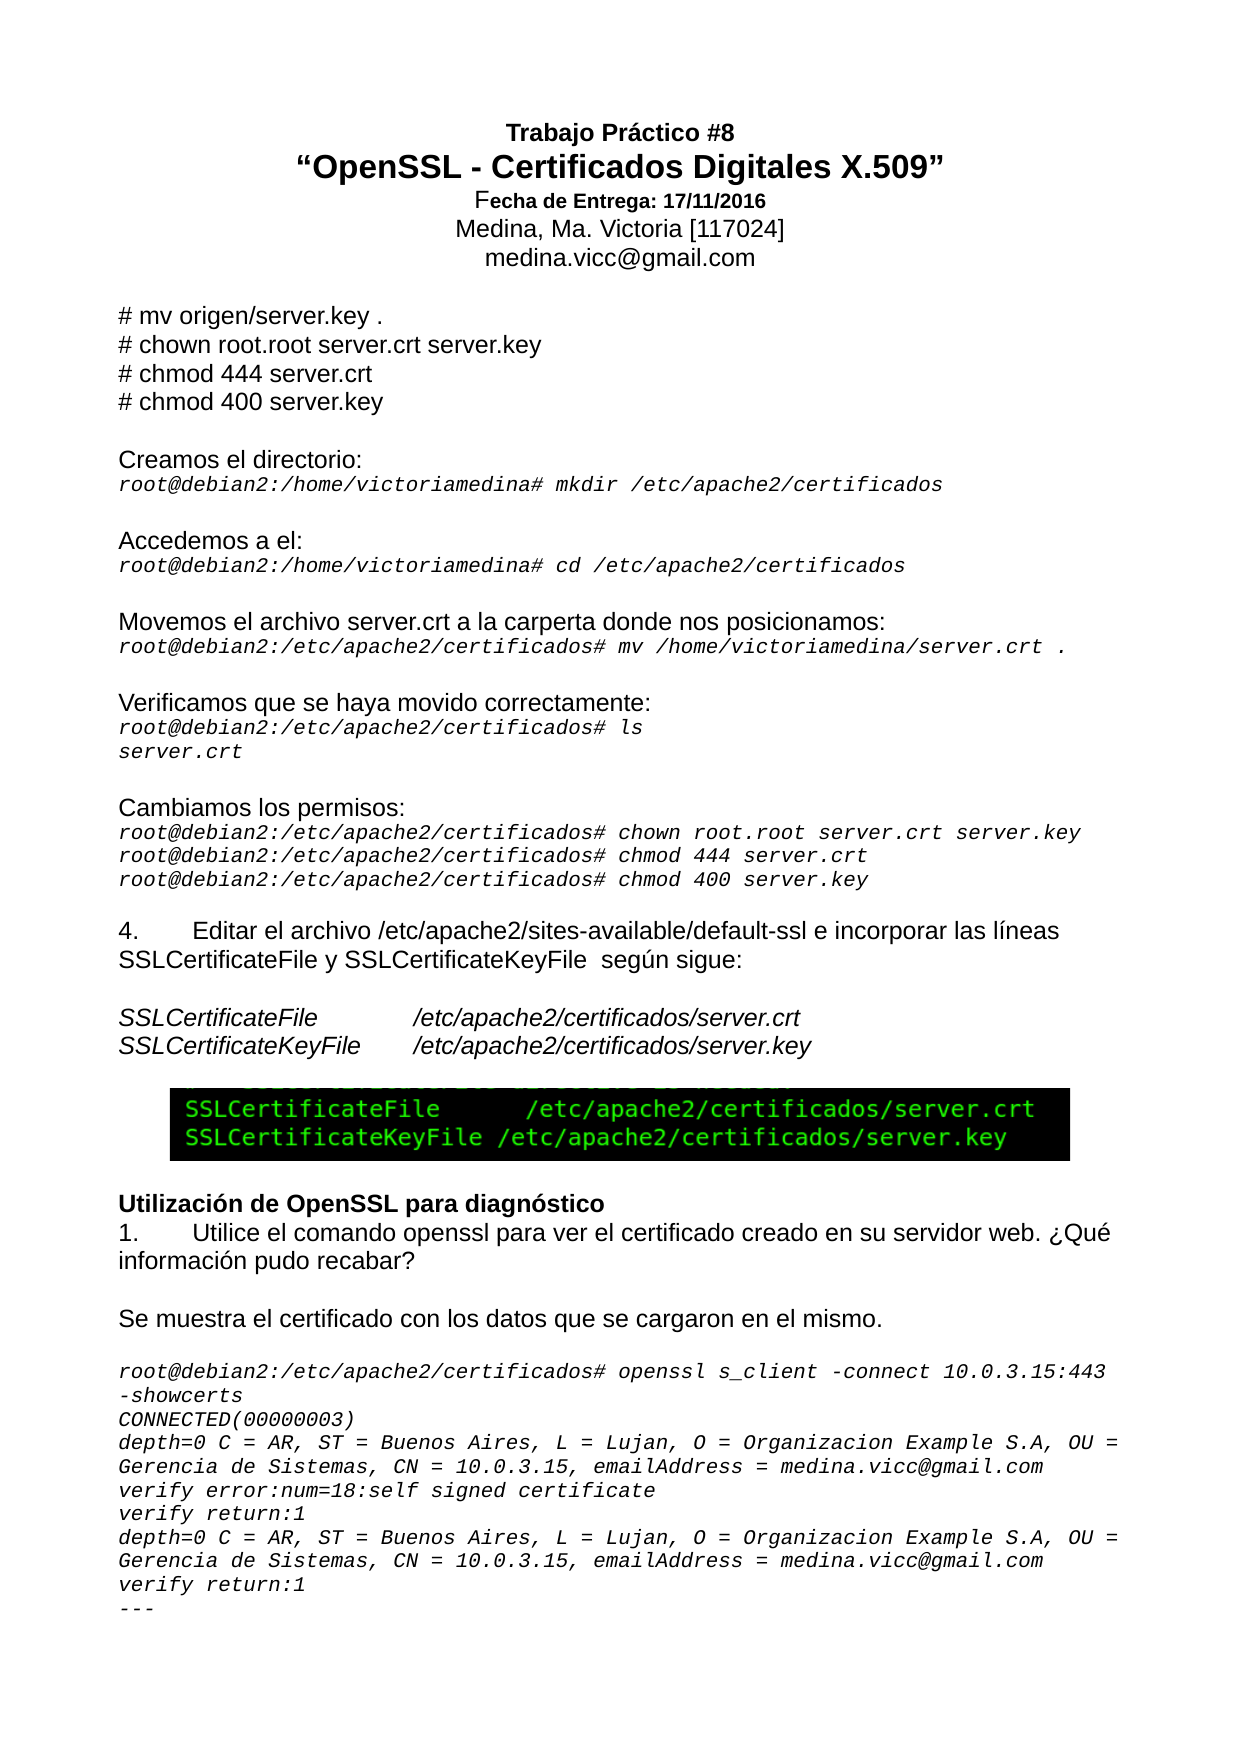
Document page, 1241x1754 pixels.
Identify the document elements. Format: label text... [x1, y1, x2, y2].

text root@debian2:/etc/apache2/certificados# ls [118, 717, 1122, 741]
text Accedemos a el: [118, 526, 1122, 555]
text --- [118, 1598, 1122, 1621]
text verify return:1 [118, 1503, 1122, 1527]
picture [169, 1088, 1071, 1161]
text # chmod 444 server.crt [118, 358, 1122, 387]
text SSLCertificateFile /etc/apache2/certificados/server.crt [118, 1003, 1122, 1031]
text Cambiamos los permisos: [118, 793, 1122, 822]
text verify return:1 [118, 1574, 1122, 1598]
text verify error:num=18:self signed certificate [118, 1479, 1122, 1503]
text root@debian2:/etc/apache2/certificados# chmod 400 server.key [118, 869, 1122, 893]
text server.crt [118, 741, 1122, 764]
text # chown root.root server.crt server.key [118, 330, 1122, 358]
text Utilización de OpenSSL para diagnóstico [118, 1189, 1122, 1218]
text 1. Utilice el comando openssl para ver el certificado creado en su servidor web. ¿Qué información pudo recabar? [118, 1218, 1122, 1275]
text # mv origen/server.key . [118, 301, 1122, 330]
text 4. Editar el archivo /etc/apache2/sites-available/default-ssl e incorporar las líneas SSLCertificateFile y SSLCertificateKeyFile según sigue: [118, 916, 1122, 974]
text root@debian2:/etc/apache2/certificados# mv /home/victoriamedina/server.crt . [118, 636, 1122, 659]
text Verificamos que se haya movido correctamente: [118, 688, 1122, 717]
text Se muestra el certificado con los datos que se cargaron en el mismo. [118, 1304, 1122, 1333]
text depth=0 C = AR, ST = Buenos Aires, L = Lujan, O = Organizacion Example S.A, OU = Gerencia de Sistemas, CN = 10.0.3.15, emailAddress = medina.vicc@gmail.com [118, 1432, 1122, 1479]
text root@debian2:/etc/apache2/certificados# openssl s_client -connect 10.0.3.15:443 -showcerts [118, 1361, 1122, 1409]
text root@debian2:/etc/apache2/certificados# chown root.root server.crt server.key [118, 822, 1122, 845]
text Creamos el directorio: [118, 445, 1122, 473]
text Movemos el archivo server.crt a la carperta donde nos posicionamos: [118, 607, 1122, 636]
text root@debian2:/home/victoriamedina# mkdir /etc/apache2/certificados [118, 473, 1122, 497]
text SSLCertificateKeyFile /etc/apache2/certificados/server.key [118, 1031, 1122, 1060]
text root@debian2:/home/victoriamedina# cd /etc/apache2/certificados [118, 555, 1122, 578]
text # chmod 400 server.key [118, 387, 1122, 416]
text CONNECTED(00000003) [118, 1409, 1122, 1432]
text depth=0 C = AR, ST = Buenos Aires, L = Lujan, O = Organizacion Example S.A, OU = Gerencia de Sistemas, CN = 10.0.3.15, emailAddress = medina.vicc@gmail.com [118, 1527, 1122, 1574]
text root@debian2:/etc/apache2/certificados# chmod 444 server.crt [118, 845, 1122, 869]
